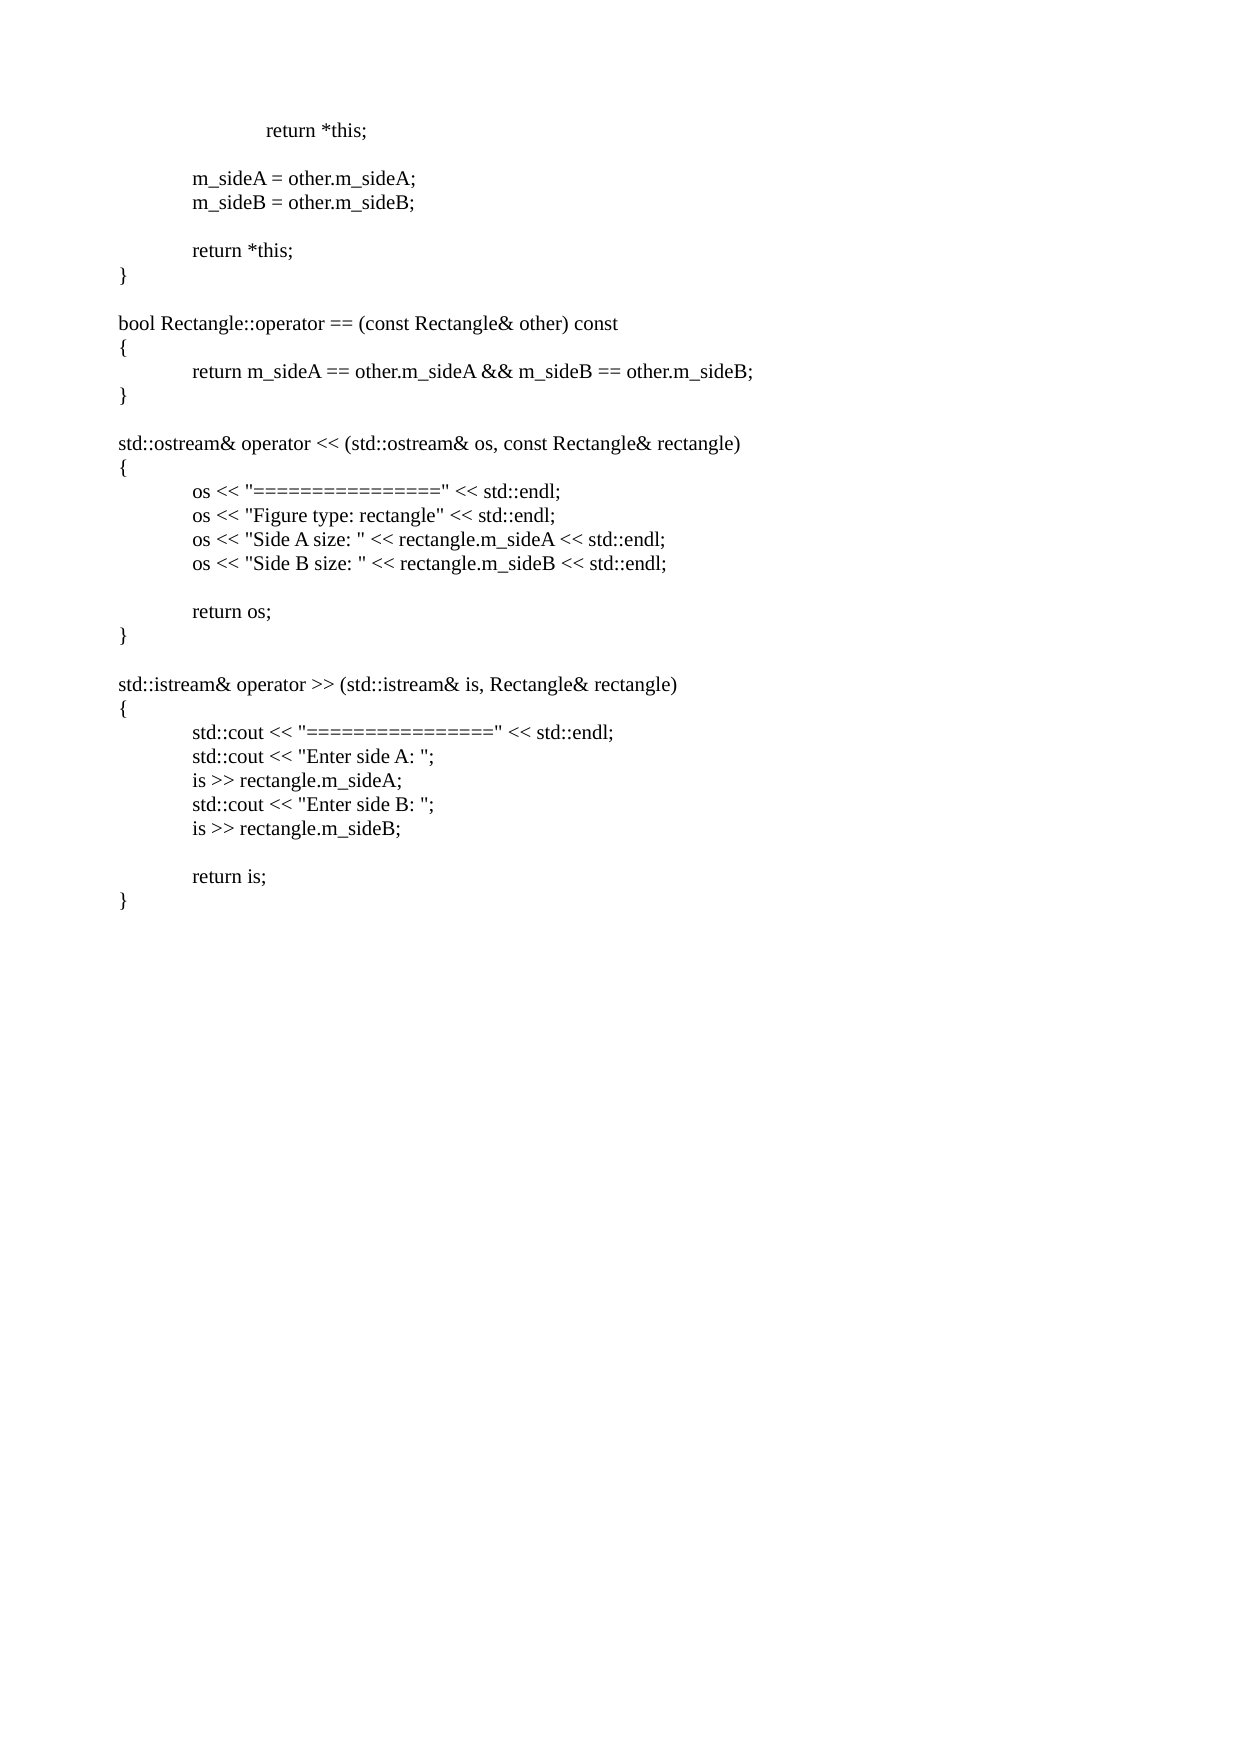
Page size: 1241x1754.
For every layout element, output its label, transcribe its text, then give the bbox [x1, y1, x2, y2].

list is >> rectangle.m_sideA; [118, 768, 1122, 792]
list is >> rectangle.m_sideB; [118, 816, 1122, 840]
list m_sideA = other.m_sideA; [118, 166, 1122, 190]
list return *this; [118, 118, 1122, 142]
list std::cout << "================" << std::endl; [118, 720, 1122, 744]
list std::cout << "Enter side B: "; [118, 792, 1122, 816]
list return os; [118, 599, 1122, 623]
list } [118, 262, 1122, 287]
list { [118, 696, 1122, 720]
list m_sideB = other.m_sideB; [118, 190, 1122, 214]
list } [118, 383, 1122, 407]
list } [118, 623, 1122, 647]
list { [118, 335, 1122, 359]
list return *this; [118, 238, 1122, 262]
list os << "Side B size: " << rectangle.m_sideB << std::endl; [118, 551, 1122, 575]
list os << "Figure type: rectangle" << std::endl; [118, 503, 1122, 527]
list return m_sideA == other.m_sideA && m_sideB == other.m_sideB; [118, 359, 1122, 383]
list } [118, 888, 1122, 912]
list os << "================" << std::endl; [118, 479, 1122, 503]
list os << "Side A size: " << rectangle.m_sideA << std::endl; [118, 527, 1122, 551]
list std::cout << "Enter side A: "; [118, 744, 1122, 768]
list bool Rectangle::operator == (const Rectangle& other) const [118, 311, 1122, 335]
list std::istream& operator >> (std::istream& is, Rectangle& rectangle) [118, 672, 1122, 696]
list { [118, 455, 1122, 479]
list return is; [118, 864, 1122, 888]
list std::ostream& operator << (std::ostream& os, const Rectangle& rectangle) [118, 431, 1122, 455]
